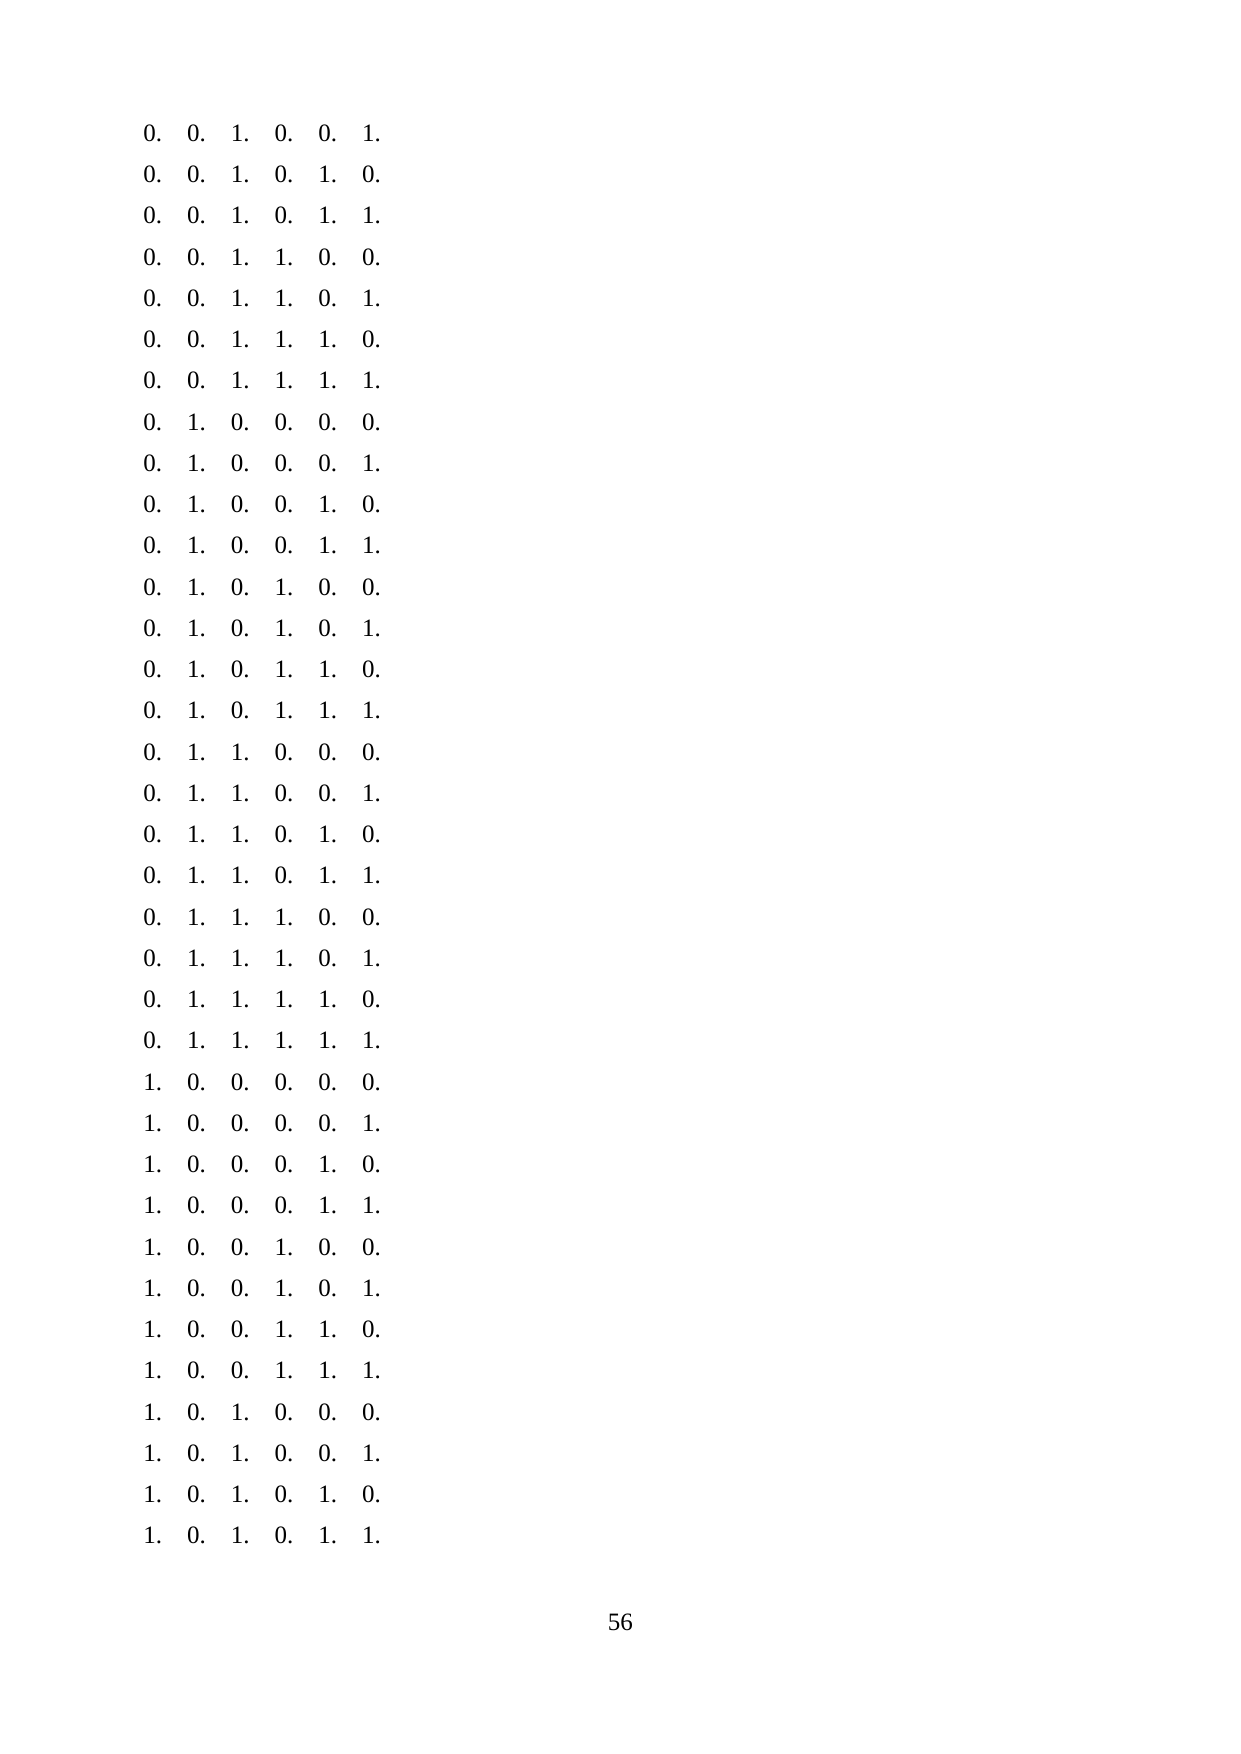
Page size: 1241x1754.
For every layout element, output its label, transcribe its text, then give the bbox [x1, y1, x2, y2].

text 0. 1. 0. 1. 1. 1. [118, 696, 1122, 724]
text 0. 1. 0. 0. 0. 1. [118, 448, 1122, 477]
text 1. 0. 0. 1. 1. 0. [118, 1314, 1122, 1343]
text 1. 0. 0. 0. 1. 0. [118, 1149, 1122, 1178]
text 0. 1. 0. 0. 1. 0. [118, 489, 1122, 518]
text 0. 1. 1. 1. 1. 1. [118, 1026, 1122, 1054]
text 1. 0. 1. 0. 0. 1. [118, 1438, 1122, 1467]
text 0. 0. 1. 0. 1. 0. [118, 159, 1122, 188]
text 0. 0. 1. 1. 0. 1. [118, 283, 1122, 312]
text 0. 0. 1. 1. 1. 0. [118, 324, 1122, 353]
text 1. 0. 0. 0. 1. 1. [118, 1191, 1122, 1219]
text 1. 0. 0. 0. 0. 1. [118, 1108, 1122, 1137]
text 0. 1. 1. 0. 0. 0. [118, 737, 1122, 766]
text 1. 0. 0. 1. 1. 1. [118, 1356, 1122, 1384]
text 0. 1. 1. 0. 1. 1. [118, 861, 1122, 889]
text 0. 0. 1. 1. 0. 0. [118, 242, 1122, 271]
text 1. 0. 1. 0. 1. 0. [118, 1479, 1122, 1508]
text 0. 0. 1. 0. 0. 1. [118, 118, 1122, 147]
text 0. 1. 1. 1. 1. 0. [118, 984, 1122, 1013]
text 0. 1. 1. 0. 1. 0. [118, 819, 1122, 848]
text 0. 0. 1. 0. 1. 1. [118, 201, 1122, 229]
text 0. 1. 0. 1. 1. 0. [118, 654, 1122, 683]
text 0. 1. 1. 1. 0. 0. [118, 902, 1122, 931]
text 0. 1. 0. 0. 0. 0. [118, 407, 1122, 436]
text 0. 1. 0. 0. 1. 1. [118, 531, 1122, 559]
text 1. 0. 0. 1. 0. 1. [118, 1273, 1122, 1302]
text 0. 1. 0. 1. 0. 1. [118, 613, 1122, 642]
text 0. 1. 0. 1. 0. 0. [118, 572, 1122, 601]
text 0. 0. 1. 1. 1. 1. [118, 366, 1122, 394]
text 1. 0. 1. 0. 1. 1. [118, 1521, 1122, 1549]
text 1. 0. 1. 0. 0. 0. [118, 1397, 1122, 1426]
text 1. 0. 0. 0. 0. 0. [118, 1067, 1122, 1096]
text 1. 0. 0. 1. 0. 0. [118, 1232, 1122, 1261]
text 0. 1. 1. 0. 0. 1. [118, 778, 1122, 807]
text 0. 1. 1. 1. 0. 1. [118, 943, 1122, 972]
